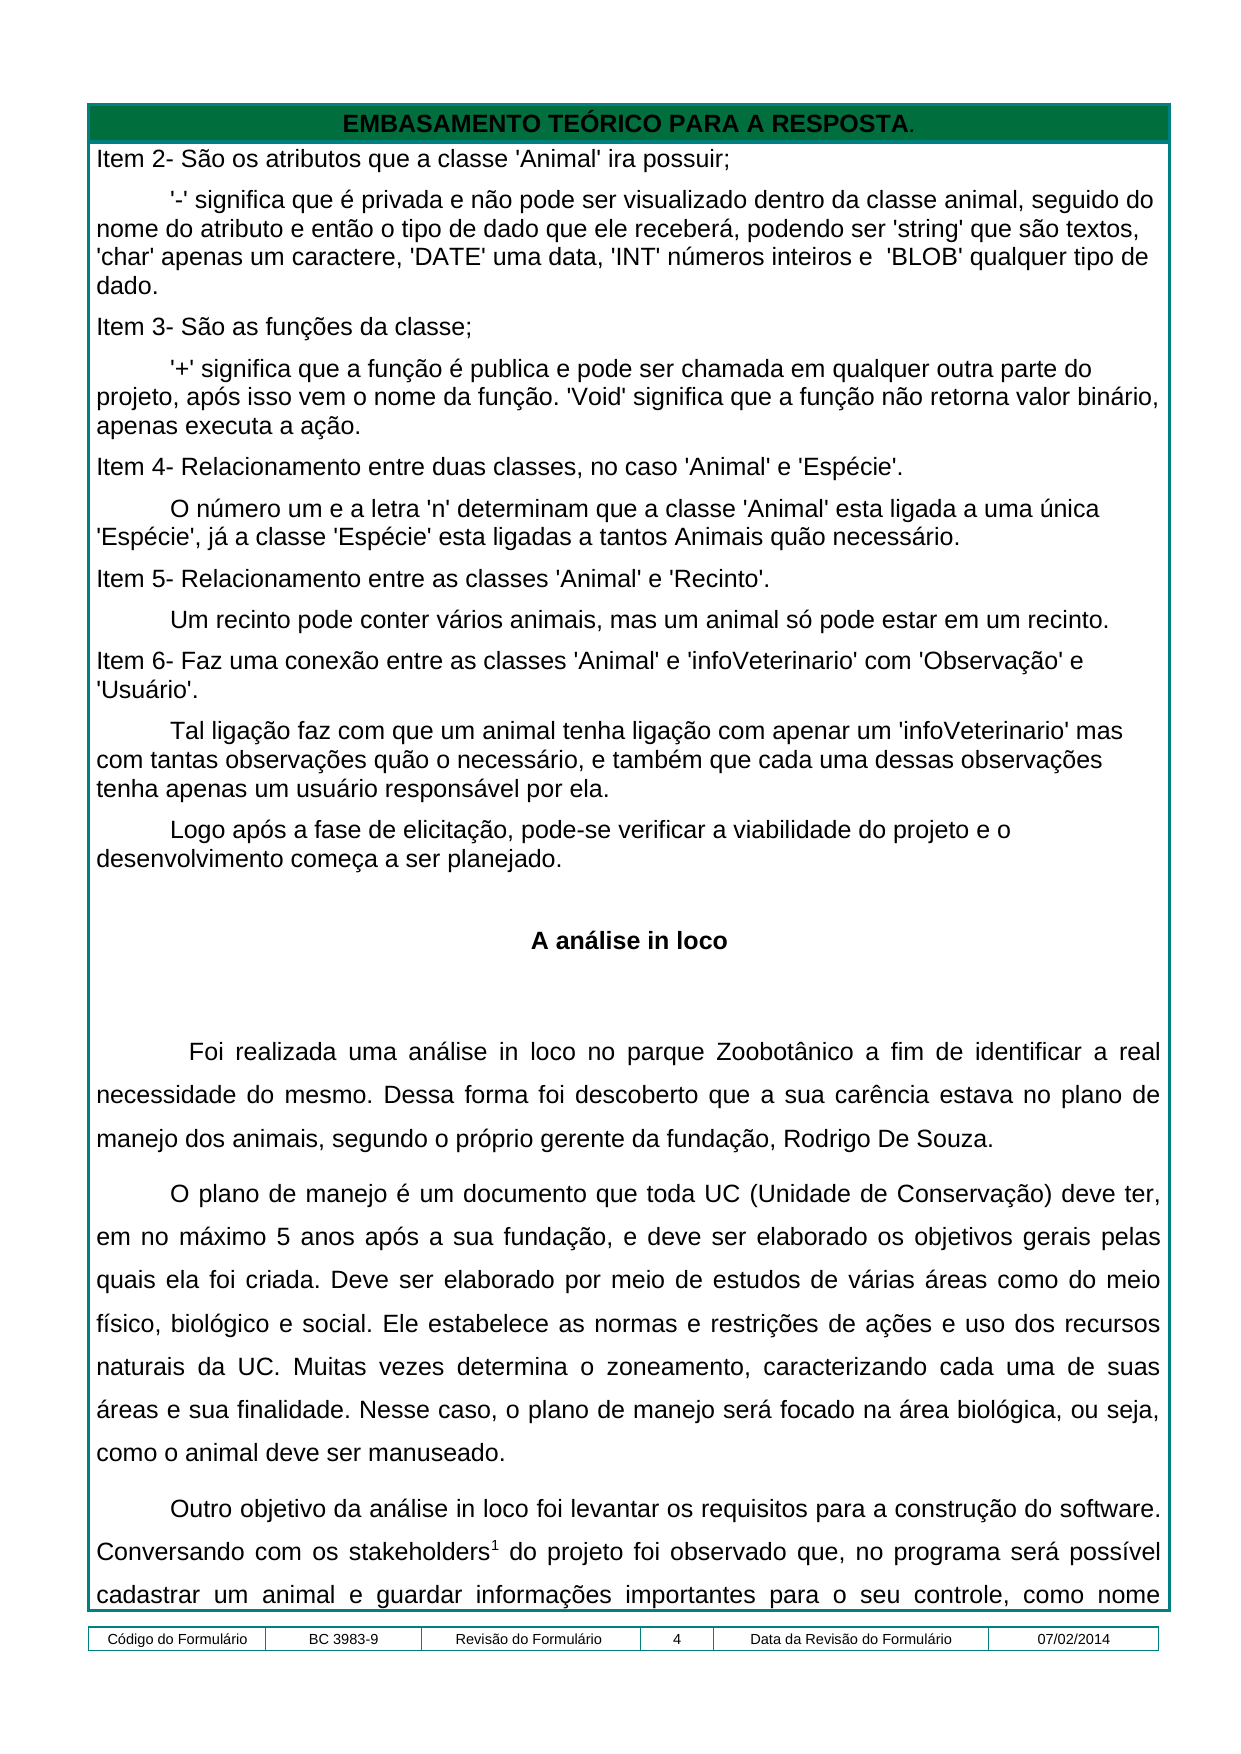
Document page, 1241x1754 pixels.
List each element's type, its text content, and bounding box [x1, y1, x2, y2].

table_header EMBASAMENTO TEÓRICO PARA A RESPOSTA. [90, 106, 1168, 140]
table_cell Zoobotânico Padre Raulino Reitz O projeto será realizado em prol da Fundação Ecológica e Zoobotânica de Brusque-SC, também conhecida como Parque Ecológico, Zoobotânico Padre Raulino Reitz ou apenas como Zoobotânico, foi inaugurado no dia 19 de setembro de 1992. No início a fundação contava apenas com 39 recintos, em sua maior parte aves, e com uma área de 120Km² em meio a mata nativa. Em 2009 a fundação obteve uma autorização para poder manejar 64 espécies diferentes de animais. Atualmente expõe 150 animais de 64 espécies entre répteis, aves e mamíferos, nativos da região, assim como espécies exóticas. Anualmente a fundação atende em média 40.000 alunos da região, gerando educação informal, visando a consciência ambiental. Fonte:http://goo.gl/rrPfh4 , Acesso em: 27/03/2014 Mesmo com essa magnitude, a fundação não possui nenhum tipo de software(programa de computador) para auxiliar em seu plano de manejo, e essa foi a motivação para o desenvolvimento do projeto. Elicitação O primeiro passo que deve ser dado em um projeto de software é a elicitação, pois, como diz Aramos,2009 “Cabe à elicitação a tarefa de identificar os fatos que compõem os requisitos do Sistema, de forma a prover o mais correto e mais completo entendimento do que é demandado daquele software”.Ou seja,é o pontapé inicial.A partir da fase de elicitação é que será definido o que terá que ser desenvolvido para suprir as necessidades do cliente, sem ela é muito difícil produzir um software que atenda as necessidades do cliente.Existem várias técnicas de fazer a elicitação de um projeto, tais como: Entrevista, leitura de documentos, questionários, análise de protocolos, entre outras. A técnica escolhida para extrair dados do cliente, ou seja, do parque Zoobotânico foi a pesquisa de campo, na informática isso é chamado de “análise in loco”. Nessa técnica o analista vai até o local onde será implantado o software a fim de entender como funciona o negócio, identificando os problemas existentes. A análise in loco é uma das técnicas mais completas para a se fazer a elicitação não só por misturar muitas outras técnicas, como entrevistas e leituras de documentos, mas principalmente por permitir ao analista ver de perto a situação do cliente e assim identificar pequenos problemas que passariam despercebidos pelo cliente. Em todas as visitas ao Zoobotânico foi coletado cada vez mais dados por meio de conversas com os funcionários do local e por leitura dos documentos que se encontram em anexo, os quais demonstram como os animais são acompanhados e seus dados são armazenados de forma arcaica. UML Para auxiliar na análise de requisitos foram utilizados dois diagramas da UML, o diagrama de caso de uso e o diagrama de classe.UML significa Unified Modeling Language ou linguagem de modelagem unificada.Ou seja, tem como objetivo estabelecer uma linguagem padrão(unificada) de modelagem de dados para que qualquer desenvolvedor, seja ele de qualquer linguagem, consiga visualizar e interpretar qualquer diagrama UML e assim entender o projeto. A modelagem de dados feita pelos diagramas UML é essencial para se fazer uma elicitação de qualidade e garantir o entendimento de todos os participantes do projeto, como afirma Rosa, 2014: Modelagem de software é a atividade de construir modelos que expliquem as características ou o comportamento de um software ou de um sistema de software. Na construção do software os modelos podem ser usados na identificação das características e funcionalidades que o software deverá prover (análise de requisitos), e no planejamento de sua construção. Frequentemente a modelagem de software usa algum tipo de notação gráfica e são apoiados pelo uso de ferramentas. Os diagramas UML são recursos muito utilizados em processos de desenvolvimento de software tradicionais, como o RUP(Rational Unified Process).O primeiro utilizado no projeto do Zoobotânico foi o diagrama de caso de uso. Esse diagrama descreve as funcionalidades de um programa narrando o que cada ator (usuário do sistema) poderá fazer no programa.Os atores são representados por bonecos e os casos de uso por elipses.Assim como explica Sampaio,2007: “Um diagrama de Caso de Uso descreve um cenário que mostra as funcionalidades do sistema do ponto de vista do usuário.” A seguir está o diagrama de casos de uso que resume basicamente o funcionamento do software. Existirão três tipos de usuários com diferentes permissões: o Administrador, o veterinário e o Técnico. Conforme ilustrado abaixo, o administrador está no topo da hierarquia, portanto assume todas as funções dos demais usuários além de poder executar as funções restritas a ele, que no caso são voltadas ao gerenciamento dos demais usuários, recintos e exclusão de informações.O administrador será o único que poderá cadastrar e editar recintos, cadastrar e editar outros usuários como também tem a permissão de excluir um animal e uma espécie.Já o Veterinário pode fazer tudo o que um técnico(funcionário comum) pode fazer, distinguindo -se apenas pelo fato de que ele pode editar o histórico clínico de um animal.Resta ao técnico efetuar o cadastro e edição de espécies e animais, buscar(listar) animais, espécies, recintos e histórico veterinário. Em anexo se encontra um documento contendo a descrição completa dos casos de uso do sistema, como também, a descrição dos requisitos do software (pontos essenciais para garantir que o software funcione corretamente). Fonte: Elaborado pelos autores. O segundo diagrama utilizado foi o diagrama de classes.Esse diagrama tem como principal objetivo fazer a especificação de um sistema orientado a objetos, sendo assim um dos mais utilizados na UML.Ele descreve da forma mais aproximada a estrutura do código de um programa, mostrando o conjunto de classes com seus atributos e métodos e o relacionamento entre as classes. Para entendê-lo melhor, deve-se ter uma noção de programação orientada a objetos(POO), que consiste em tentar assimilar os objetos do mundo real com o mundo digital.Na POO utiliza-se classes, que definem os atributos e métodos dos objetos.Por exemplo, existe uma classe Cachorro que possuí atributos como cor do pelo e cor dos olhos, como também métodos(ações) de latir e andar.Então cria-se um objeto com o nome de Rex e diz-se que Rex é do tipo Cachorro, a partir desse momento Rex(objeto) passa a ser uma instância da classe(Cachorro).(Macoratti, 2004). Além disso, outras características da POO são a reutilização de código e a questão da organização dividindo o código em classes. Para auxiliar na programação orientada a objetos criou-se o seguinte diagrama de classes: Fonte: Elaborado pelos autores. Cada item esta representado por números em vermelho na imagem. Item 1- Animal: Nome da classe. Item 2- São os atributos que a classe 'Animal' ira possuir; '-' significa que é privada e não pode ser visualizado dentro da classe animal, seguido do nome do atributo e então o tipo de dado que ele receberá, podendo ser 'string' que são textos, 'char' apenas um caractere, 'DATE' uma data, 'INT' números inteiros e 'BLOB' qualquer tipo de dado. Item 3- São as funções da classe; '+' significa que a função é publica e pode ser chamada em qualquer outra parte do projeto, após isso vem o nome da função. 'Void' significa que a função não retorna valor binário, apenas executa a ação. Item 4- Relacionamento entre duas classes, no caso 'Animal' e 'Espécie'. O número um e a letra 'n' determinam que a classe 'Animal' esta ligada a uma única 'Espécie', já a classe 'Espécie' esta ligadas a tantos Animais quão necessário. Item 5- Relacionamento entre as classes 'Animal' e 'Recinto'. Um recinto pode conter vários animais, mas um animal só pode estar em um recinto. Item 6- Faz uma conexão entre as classes 'Animal' e 'infoVeterinario' com 'Observação' e 'Usuário'. Tal ligação faz com que um animal tenha ligação com apenar um 'infoVeterinario' mas com tantas observações quão o necessário, e também que cada uma dessas observações tenha apenas um usuário responsável por ela. Logo após a fase de elicitação, pode-se verificar a viabilidade do projeto e o desenvolvimento começa a ser planejado. A análise in loco Foi realizada uma análise in loco no parque Zoobotânico a fim de identificar a real necessidade do mesmo. Dessa forma foi descoberto que a sua carência estava no plano de manejo dos animais, segundo o próprio gerente da fundação, Rodrigo De Souza. O plano de manejo é um documento que toda UC (Unidade de Conservação) deve ter, em no máximo 5 anos após a sua fundação, e deve ser elaborado os objetivos gerais pelas quais ela foi criada. Deve ser elaborado por meio de estudos de várias áreas como do meio físico, biológico e social. Ele estabelece as normas e restrições de ações e uso dos recursos naturais da UC. Muitas vezes determina o zoneamento, caracterizando cada uma de suas áreas e sua finalidade. Nesse caso, o plano de manejo será focado na área biológica, ou seja, como o animal deve ser manuseado. Outro objetivo da análise in loco foi levantar os requisitos para a construção do software. Conversando com os stakeholders do projeto foi observado que, no programa será possível cadastrar um animal e guardar informações importantes para o seu controle, como nome popular, nome científico, espécie, família, origem do animal, número de identificação, necessidades especiais, recinto(jaula) em que o animal se encontra. Assim como um histórico onde será registrado o comportamento do animal, útil para o seu manejo, como por exemplo se o animal não se alimentou será registrado, para que o veterinário possa ter o controle do animal. Também poderá ser cadastrado o funcionário que utilizará o programa sendo que suas permissões dependerão da sua função, e ainda os recintos do Zoobotânico, onde dever ser cadastrados os animais que estão nele, dados da planta e a norma IN169. As ferramentas Quando chega a parte do desenvolvimento precisa-se decidir quais das diversas tecnologias disponíveis atualmente que serão usadas, muitas delas utilizam padrões estabelecidos pela W3C. O W3C(World Wide Web, do inglês Rede Mundial de Computadores) é uma organização mundial que conta com uma equipe em tempo integral e o publico, desenvolvedores, para desenvolverem padrões para a internet. O líder da organização é Tim Berners-Lee (inventor da internet) e Jeffrey Jaffe. Segundo o próprio W3C: O W3C desenvolve especificações técnicas e orientações através de um processo projetado para maximizar a consenso sobre as recomendações, garantindo qualidades técnicas e editoriais, além de transparentemente alcançar apoio da comunidade de desenvolvedores, do consórcio e do público em geral. Na construção do Software é preciso se comunicar com o computador dando utilidade a todos esses dados, para isso é necessário utilizar uma linguagem de programação, que nada mais é um conjunto de código que o computador interpreta e executa uma determinada ação, ou seja,é a forma de interagir com o computador, e assim como na vida real, exitem vários idiomas, cada um com suas próprias características, entretanto todos possuem o mesmo objetivo, a comunicação. Dentre as linguagens de programação que serão utilizadas estão: HTML PHP Javascript CSS HTML5 Como comentado no site do W3C: HTML5(Hypertext Markup Language 5, do inglês linguagem de marcação de hipertexto 5) é a quinta versão da linguagem HTML. O grupo W3C define 3 pilares para a internet, um deles é uma linguagem de hipertexto para facilitar a navegação entre fonte de informação, atualmente o HTML5 é essa linguagem. Ainda no site do W3C é explicado que os hipertextos são um conjunto de arquivos interligados entre si formando uma grande rede de informação. Diferente de um texto normal, como de um livro, em que os assuntos ficam interligados seguidamente, no hipertexto os assuntos são conectados de forma imprecisa, dessa forma a troca de dados fica mais dinâmica. PHP e APACHE PHP(Hypertext Preprocessor do inglês, hipertexto preprocessado) criado por Rasmus Lerdorf em 1995, é uma linguagem script executada por um servidor. Diferente do JavaScript o PHP é utilizado geralmente para programação ao lado do servidor. Além disso o PHP pode ser trabalhado tanto em programação orientada a objeto, como em programação estrutural ou até mesmo em uma mistura dos dois. E não está limitado apenas a gerar apenas HTML, com o PHP também é possível gerar imagens e PDF(O Grupo PHP, 2007). Sua principal vantagem está na enorme lista de banco de dados com o qual o PHP tem suporte, como por exemplo o MySQL, que será o banco de dados utilizado no projeto, mas isso será explicado posteriormente. O servidor utilizado será o APACHE, que é de longe o servidor mais utilizado no mundo, diversas pesquisas já compravam isso, como a feita em 2009 pela Netcraft, segundo ela mais de 65% de todos os sites rodavam no servidor APACHE. O APACHE após receber um código em PHP executa um interpretador de PHP que processará todas as informações, como acesso ao banco de dados ou a outros arquivos e então retornar o código em HTML correspondente para apresentar a página descrita em PHP para o APACHE que então ira enviar para o navegador o código HTML pronto para então o navegador poder executá-lo em gerar a página(Edi Carlos, 2011). Para utilizar o APACHE será instalado o XAMPP, rodando em sistema Windows, ou LAMP rodando em sistema Linux, com os principais servidores de código aberto do mercado, como o APACHE para PHP e MySQL para banco de dados. Sua interfase é muito simples, porém pratica e rápida e sem necessidade de se instalar, apenas deve ser descompactado e está pronto para ser usado. JavaScript JavaScrip é uma linguagem dinâmica e orientada a objeto criado por Brendan Eich em 1995 como uma linguagem script client-side(do inglês, script ao lado do cliente). As linguagens script tem como finalidade de ser executada no interior de programas ou outra linguagem. No caso do JavaScript é o navegador responsável por executá-lo realizando interações com o usuário, podendo trocar a cor de certos campos, ou até mesmo realizar certa função do software, após certa ação do usuário(Miguel Angel Alvarez, 2004). Pode ser escrito junto ao HTML diferenciando por meio das tags “<script>” para iniciar o código em JavaScript e “<\script>” para finalizá-lo. CSS A parte visual do software será desenvolvida em CSS(Cascading Style Sheets, em do inglês Folha de estilo em cascata) uma linguagem que facilita o desenvolvedor gráfico da aplicação por permitir ser escrita tanto em um arquivo a parte dos demais e ser apenas referenciado neles, como pode ser escrito no início de cada arquivo e cada um com um CSS diferente, ainda pode ser feito sempre que criar um elemento na página, ou então utilizando todas as 3 formas. Segundo Pedro Rogério(2007) para futuras manutenções e projetos em camadas é aconselhável que o CSS seja utilizado apenas em arquivos externos. Utilizando CSS é possível trocar atributos como a cor de um determinado elemento, ou grupo de elemento, assim como trocar o tamanho, forma, estilo da letra, etc. Também é possível alterar os atributos sobre certa circunstância como o mouse parado em cima do elemento ou segurando o botão esquerdo do mouse em cima do elemento. Padronização Para trabalhar com todas essas tecnologias existem certos padrões de projeto feitos para auxiliar os programadores e o escolhido para esse projeto foi o MVC.O padrão de programação MVC(Modelo Visão e Controle) divide a programação do software em 3 partes, o modelo, a visão e o controle(José Carlos Macoratti). A visão é a parte que interage com o usuário, recebe informações do usuário e fornece-as para o controlador, que executa a parte lógica do projeto a partir das informações vindas da visão e do modelo, sempre seguindo o plano de negócio da empresa. O modelo é a ponte entre o controle e aplicações externas, como o banco de dados(José Carlos Macoratti). Por exemplo. O usuário tenta efetuar o login. Após preencher um campo com o e-mail e outro com a senha ele clica em um botão escrito 'Entrar', toda essa parte está na visão tanto os campos como o design da tela. Após clicar no botão 'Entrar', o e-mail como senha e até mesmo o clicar do botão são enviados para o controlador que ira utilizar esses dados para executar uma determinada função e requisitar ao modelo uma determinada ação que ira retornar outros dados para o controle, este ira definir se o login é valido ou não e informar para a visão se o usuário pode ou não ter acesso ao projeto, caso tenha transferi-lo para outra parte da aplicação ou informá-lo que o e-mail ou senha estão inválidos. Ela é aconselhável por facilitar a manutenção, o teste, a atualização do sistema e o desenvolvimento paralelo de qualquer umas das 3 partes. Porém, se os programadores tivessem que construir tudo do zero o trabalho não renderia tanto quanto renderia com a reutilização de algo já feito, é por isso que um dos principais focos da programação orientada a objeto é o reúso de códigos. Portanto, são utilizadas diversas Frameworks para poupar a reprogramação de coisas simples e que se repetem com facilidade entre os projetos. As frameworks são códigos já feitos para solucionar um grupo de requisitos de diversos softwares diferentes. Mas não só resolver, as frameworks também padronizam o projeto, dizendo qual a forma apropriada para aquela situação(Celso Gomes Barreto Junior, 2006, p. 33). Programação Como a linguagem de programação escolhida foi o PHP e foi decidido trabalhar com MVC, um framework que se encaixa perfeitamente no projeto é o Codeigniter pois ele é feito especialmente para desenvolvimento em PHP e oferece uma ótima contribuição para se trabalhar no padrão MVC. O Codeigniter tem como objetivo possibilitar que o programador produza mais rapidamente e possa focar na parte criativa do projeto, uma vez que seja necessário um número menor de linhas para realizar certas tarefas pelo motivo de que o framework já pré codifique determinadas funções comuns entre vários softwares.Esse framework agrupa um conjunto de bibliotecas para tarefas comuns necessárias e padroniza uma estrutura lógica para acesso a estas bibliotecas. Segundo Teixeira, 2013, o Codeigniter é “Considerado um toolkit, ou seja, uma caixa de ferramentas cujo objetivo é nos permitir desenvolver aplicações muito mais rápido do que poderíamos fazer sem a utilização de um framework.” Para facilitar e agilizar a programação, foi decidido utilizar uma IDE(Ambiente de desenvolvimento integrado).Como explica Santos(2014, Pg.04) “O IDE é um programa de computador, geralmente utilizado para aumentar a produtividade dos desenvolvedores de software, bem como a qualidade desses produtos. Podem auxiliar, através de ferramentas e características, na redução de erros e na aplicação de técnicas...” O IDE escolhido foi o NetBeans devido à familiaridade dos programadores com o software.O NetBeans é um IDE gratuito e de código aberto.Segundo o site do NetBeans: O NetBeans IDE é um ambiente de desenvolvimento - uma ferramenta para programadores, que permite escrever, compilar, depurar e instalar programas. O IDE é completamente escrito em Java, mas pode suportar qualquer linguagem de programação. Existe também um grande número de módulos para extender as funcionalidades do IDE NetBeans. O NetBeans IDE é um produto livre, sem restrições à sua forma de utilização. O principal motivo para utilizar o Netbeans para o projeto está na constante atualização de seu sistema e pela padronização oferecida, como comentado no site do mesmo: Netbeans, 2014: “Com seu Editor Java em constante aprimoramento, muitas funcionalidades avançadas e uma extensa linha de ferramentas, modelos e exemplos, o NetBeans IDE define o padrão de desenvolvimento com suas tecnologias inovadoras.” Ainda pelo site do NetBeans é possível ter uma noção melhor da real utilização prática desse IDE e da possibilidade de adaptá-lo: Um IDE é muito mais que um editor de texto. O Editor do NetBeans recua linhas, associa palavras e colchetes e realça códigos-fonte sintática e semanticamente. Ele também fornece modelos de código, dicas de codificação e ferramentas de refatoração. O editor suporta várias linguagens, incluindo Java, C/C++, XML, HTML, PHP, Groovy, Javadoc, JavaScript e JSP. Como o editor é extensível, você pode adicionar suporte para muitas outras linguagens. Além de tudo já citado acima, o NetBeans ainda ajuda na organização do código fonte, de forma que para futuras alterações no código figuem mais simples e rápidas. Versionamento O versionamento de software traz uma serie de vantagens como ter um histórico de alterações no projeto assim permitindo um melhor desenvolvimento em equipe e ter acesso a uma versão estável do projeto caso ocorra algum problema grave. O trabalho em equipe fica mais produtivo pelos fatos de permitir que varias pessoas trabalhem ao mesmo tempo no mesmo projeto sem haver conflito de informações,e caso possa haver algum conflito basta criar outra ramificação no projeto. Diversas ferramentas podem ser utilizadas pra o versionamento entre elas esta o GITHUB que facilita a utilização do Git, segundo Caio Ribeiro Pereira “Git é um sistema de controle de versionamento de código-fonte distribuído, que inicialmente foi desenvolvido por Linus Torvalds para gerir todo o código-fonte do seu famoso Kernel Linux”. Caio Ribeiro Pereira(2011) ainda afirma que o GitHub é a rede mais utilizada para versionamento, mesmo entre novatos e empresas forticinas atualmente como facebook, além do github e git serem totalmente integrados. No Git as ramificações são chamadas de brenchs e cada modificação no código é chamado de commit, esse que permite escrever uma mensagem para ter total controle sobre oque esta acontecendo no projeto. Outra grande vantagem do Git é a compatibilidade com os sistemas Windowns e Linux, já essa vantagem segue no GitHub, que além de ser totalmente integrado com o Git, também é integrado nativamente, ou seja, por padrão com o Netbeans. Funcionamento As principais telas do software serão as telas cadastro de animal, espécie, funcionário e recinto. A partir dessas telas será possível criar as outras apenas modificando um ou outro campo. Já as telas que são mais importantes para o funcionamento estão as já citadas e a tela de login, essas telas serão as mais utilizadas. A tela de login será simples, ela aparecera assim que o software for executado e deixara acessar o restante do software quem possuir um login e senha já cadastrado no banco de dados. Caso o funcionário seja um técnico ele não terá acesso a certas funcionalidades, como por exemplo escrever uma ficha veterinária, dessa forma as telas que ele não possuir acesso serão bloqueadas e não abrirão. Nas telas de cadastro o usuário ira preencher os campos questionados, alguns desses campos não serão obrigatórios. Por exemplo a tela de cadastro de animal, alguns dos campos obrigatórios serão a marcação do animal no IBAMA, o número dele dentro só Zoobotânico e a espécie dele. Já os campos não obrigatórios serão o sexo(muitas vezes não é possível saber o sexo do animal sem um teste em laboratório), imagem(muitos animais não terão uma foto arquivada) e o desfecho(muitos animais listados ainda estarão vivos no Zoobotânico). É claro que para todas as páginas os campos serão diferentes. Após ser preenchido todos os campos o funcionário ira requisitar o cadastro, do animal por exemplo, agora é a parte que entra a programação lógica para testar se os campos estão preenchidos corretamente ou se já exista algum animal com a mesma marcação e número dentro do Zoobotânico, caso esteja preenchido de forma incorreta ou se já existe algum animal com esses itens, o usuário será informada para alterar o respetivo campo e o cadastro não será efetuado até que tudo esteja corrigido. Um campo preenchido de forma incorreta, por exemplo uma data, que só aceite números escrita com algumas letras, como em 10/OUT/ 2014, o correto seria 10/10/2014, para que isso não ocorra foi estabelecido algumas características para esse campo, por exemplo o uso de dois caracteres para dia e mês e quatro caracteres para o ano e também a restrição para apenas ser possível escrever números, mas, ainda assim, o usuário poderá escrever números inválidos, como 10/13/2014, por esses casos será realizado um teste para verificar se o ano está no futuro, se o mês está entre 1 e 12 e se o dia está entre 1 e o máximo de dias do respectivo mês, e caso algum desse itens não esteja preenchido corretamente não será permitido efetuar o cadastro do animal. E assim é feito em cada um dos campos. Para campos que devem ser únicos no banco de dados e já existem nele o tratamento é diferente. Nesse caso o campo preenchido é enviado para o banco de dados que por sua vez ira tentar inserir, caso já exista conflito de dados o animal não será cadastrado e será enviada uma mensagem, o software em si só ira traduzir essa mensagem ao usuário de forma que ele compreenda o erro ocorrido e possa assim corrigi-lo. Outro fator para acessar a página de cadastro do animal é o cadastro de outros itens no banco de dados antes. Para poder cadastrar um animal é necessário já ter cadastrado uma espécie e um animal. O mesmo ocorre com a ficha veterinária, para cadastrá-la é necessário existir um animal já cadastrado. O motivo para que isso ocorra é simples, não existe animal sem espécie e um animal não pode estar no Zoobotânico sem estar em algum recinto, assim como não se pode existir uma ficha veterinária sem um animal. As telas de busca iram apresentar todos os dados cadastrado, por exemplo, do animal. Os usuários que podem editar farão isso dessa mesma tela, porém, nesse caso os campos além de visíveis serão editáveis. Caso ocorra alguma alteração o processo será parecido com o do cadastro, a diferença será apenas no envio para o banco, em vez de inserir os dados será alterado na tabela do animal com tal número, esse um item não alterável. Outra grande diferença é a forma como será tratado no banco de dados, ao alterar algum item, os dados antigos serão salvos em uma tabela chamada 'animal_log' que funcionara como um backup dos dados, nela além dos dados será salvo quem fez a alteração, o dia e o tipo de alteração. Cada tabela no banco de dados possui uma log para si. No caso de deletar a tabela, tal permissão só possui o administrador, os dados na tabela principal serão apagados, com exceção do recinto que ficara desativado, mas as tabelas de log continuarão a existir para consultas futuras, essa função também será apresentada na tela de busca. Banco de Dados Como o software funciona basicamente como um repositório de dados sobre os animais, a informação será armazenada em um banco de dados.Segundo Cardoso, 2009: “Banco de dados é um sistema de armazenamento de dados, ou seja, um conjunto de registros que tem como objetivo organizar e guardar as informações.” O Banco de dados que será utilizado no projeto é o SGBD(sistema de gerenciamento de banco de dados)MySQL, que se intitula o banco de dados de código aberto mais popular do mundo. O My SQL foi criado na Suécia por suecos e um finlandês: David Axmark, Allan Larsson e Michael Montty Widenus, mais tarde foi comprado pela empresa de tecnologia e informática Oracle, sua atual proprietária.Ele utiliza a linguagem SQL(Structure Query Language – Linguagem de Consulta Estruturada).É o banco de dados mais utilizado do mundo, segundo o site do mesmo, utilizado até mesmo pela NASA(National Aeronautics and Space Administration- Administração Nacional da Aeronáutica e do Espaço),Google, Facebook, Banco Bradesco e muitos outros. Para auxiliar na utilização do My SQL será usado o programa My SQL Workbench, uma ferramenta gráfica que permite a visualização, criação e gerenciamento de bancos de dados em forma de tabelas, ou em apenas códigos escritos, caso o desenvolvedor preferir. O My SQL Workbench é o sucessor de DBDesigner 4 e é feito especialmente para trabalhar com o banco de dados My SQL, ambos foram desenvolvidos pela mesma empresa. Fonte: Elaborado pelos autores. CRUD CRUD é o termo para designar as quatro operações básicas de banco de dados, Create, Read, Update e Delete, do inglês respectivamente, criar, ler, editar e deletar(Souza, 2013). Na matemática não é possível calcular algo sem usar pelo menos umas das quatro operações básicas, nos bancos de dados não é diferente, sem o CRUD não é possível fazer nada. A matemática não existe sem suas quatro operações, os bancos de dados também não. Em anexo pode-se encontrar os códigos gerados pelo MySQL Workbench a partir das tabelas desenvolvidas em cima das pesquisas realizadas no Parque Zoobotânico de Brusque. Nesses códigos é possível ver a utilização de quase todas as operações do CRUD, que no MySQL são escritas, respectivamente, como 'INSERT', 'SELECT', 'UPTADE' e 'DELETE'. Prototipação das telas e leiaute Segundo o Dicionário inFormal, 2008, protótipo “É um produto que ainda não foi comercializado, mas está em fase de testes ou de planejamento.” Com um software não é diferente, no início da sua produção é necessário que haja uma prévia, uma amostra de como ele será, assim explica Camarini, 2013: “O processo de prototipação ajuda a entender o propósito do software que será desenvolvido, o negócio do cliente, propor melhorias, minimizar riscos e maximizar lucros. ” É muito comum que se faça a prototipação das telas de um sistema para mostrar ao cliente aproximadamente como o sistema funcionará, como quem diz: “olha, nessa tela vão ter estes campos”.Porém isso não significa que a tela permanecerá daquela maneira para sempre, as vezes o “layout” pode mudar. O layout ou no bom português, leiaute, estaria relacionado à forma com que os elementos da tela são organizados e estilizados.Entretanto, desenvolver um layout é algo que demanda muito tempo, por isso foi determinado utilizar um web template pronto, que se encontra disponível gratuitamente na internet.O template seria como uma roupa que poderia ser trocada quando se quisesse e que poderia ser vestida por qualquer um.(ABCMIX, 2014).Isto é, o web template contém layouts e temas que organizam o conteúdo de uma página e que, pode ser utilizado por diferentes páginas e organizando diferentes conteúdos, porém seguindo o mesmo padrão de estilo. Fazendo uma busca na internet, foi descoberto o site HTML5 UP!, que disponibiliza web templates gratuitos produzidos em HTML5 e totalmente responsivos.Quando se fala que um site é responsivo quer dizer que o leiaute dele se adapta em qualquer tamanho de tela, fazendo com que o usuário encontre facilidade em visualizar as mesmas páginas tanto em um monitor de computador de alta resolução, quanto em seu aparelho celular.Assim explica Lemos, 2012: “Os layouts de sites que usam uma estrutura responsiva (responsive) são adaptados para qualquer tipo de tela ou aparelho móvel (tablets e celulares), usando apenas códigos HTML e CSS. ” Dentre os templates encontrados no site html5up.net, houve uma simpatia com o template chamado Striped, que apresenta o seguinte layout, visto de um tablet(esquerda), monitor(centro) e celular(direita): Fonte:http://html5up.net/. Protótipo: tela de Cadastro de Animal Fonte: elaborado pelos autores. A tela acima mostra a tela de cadastro de um animal. A direita existe um menu fixo,ou seja, que aparecera igual em todas as telas. Utilizando esse menu é possível acessar todas as telas de cadastro com exceção da tela de cadastro de usuário. Ainda no menu é possível procurar por algum item especifico no banco de dados, que automaticamente mostrara os últimos cadastros no final do menu fixo, a busca e os últimos registro estão separados por uma mensagem a escolha do usuário, no exemplo acima é um lembrete para cadastrar os novos animais no Zoobotânico. No centro da tela de cadastro é apresentado os dados que o usuário precisa enformar para que o animal seja cadastrado corretamente, entre eles estão a marcação(número do animal cadastrado no IBAMA) e o numero de registro(número do animal dentro do Zoobotânico). Outros dado importante é o recinto, nele é determinado o local exato do animal dentro do Zoobotânico. Ao clicar no botão “Cadastrar” os dados serão testados, se autenticados serão enviados para o banco e, caso não haja conflito com alguma outro item já cadastrado, os dados serão salvos. Porém, se por algum motivo os dados não forem autenticados ou ocorra algum conflito de dados sera enviado uma mensagem ao cliente para que ele possa corrigir o erro na escrita. Protótipo: Listagem de Animais para edição e exclusão Fonte: elaborado pelos autores. Nesse caso o usuário possui duas opções. A primeira é clicar na lixeira para excluir os dados do animal registrado, nesse caso sera perguntado se ele deseja mesmo excluir os dados daquele animal. O segundo caso é clicar no ícone de edição representado por uma folha com um lápis, nesse caso será apresentado para o usuário a tela de edição de animal. Protótipo: Tela de Alteração de Animal Fonte: elaborado pelos autores. A tela de edição é muito parecida com a tela de cadastro, com a exceção de que nela os campos já vem preenchidos pelo banco de dados. Caso o usuário clique em “Alterar” o processo será muito parecido com o de cadastrar, só sera diferente na parte do banco de dados, ao invés de cadastrar os dados ira trocar os dados de um animal já registrado antes. [90, 144, 1168, 1608]
